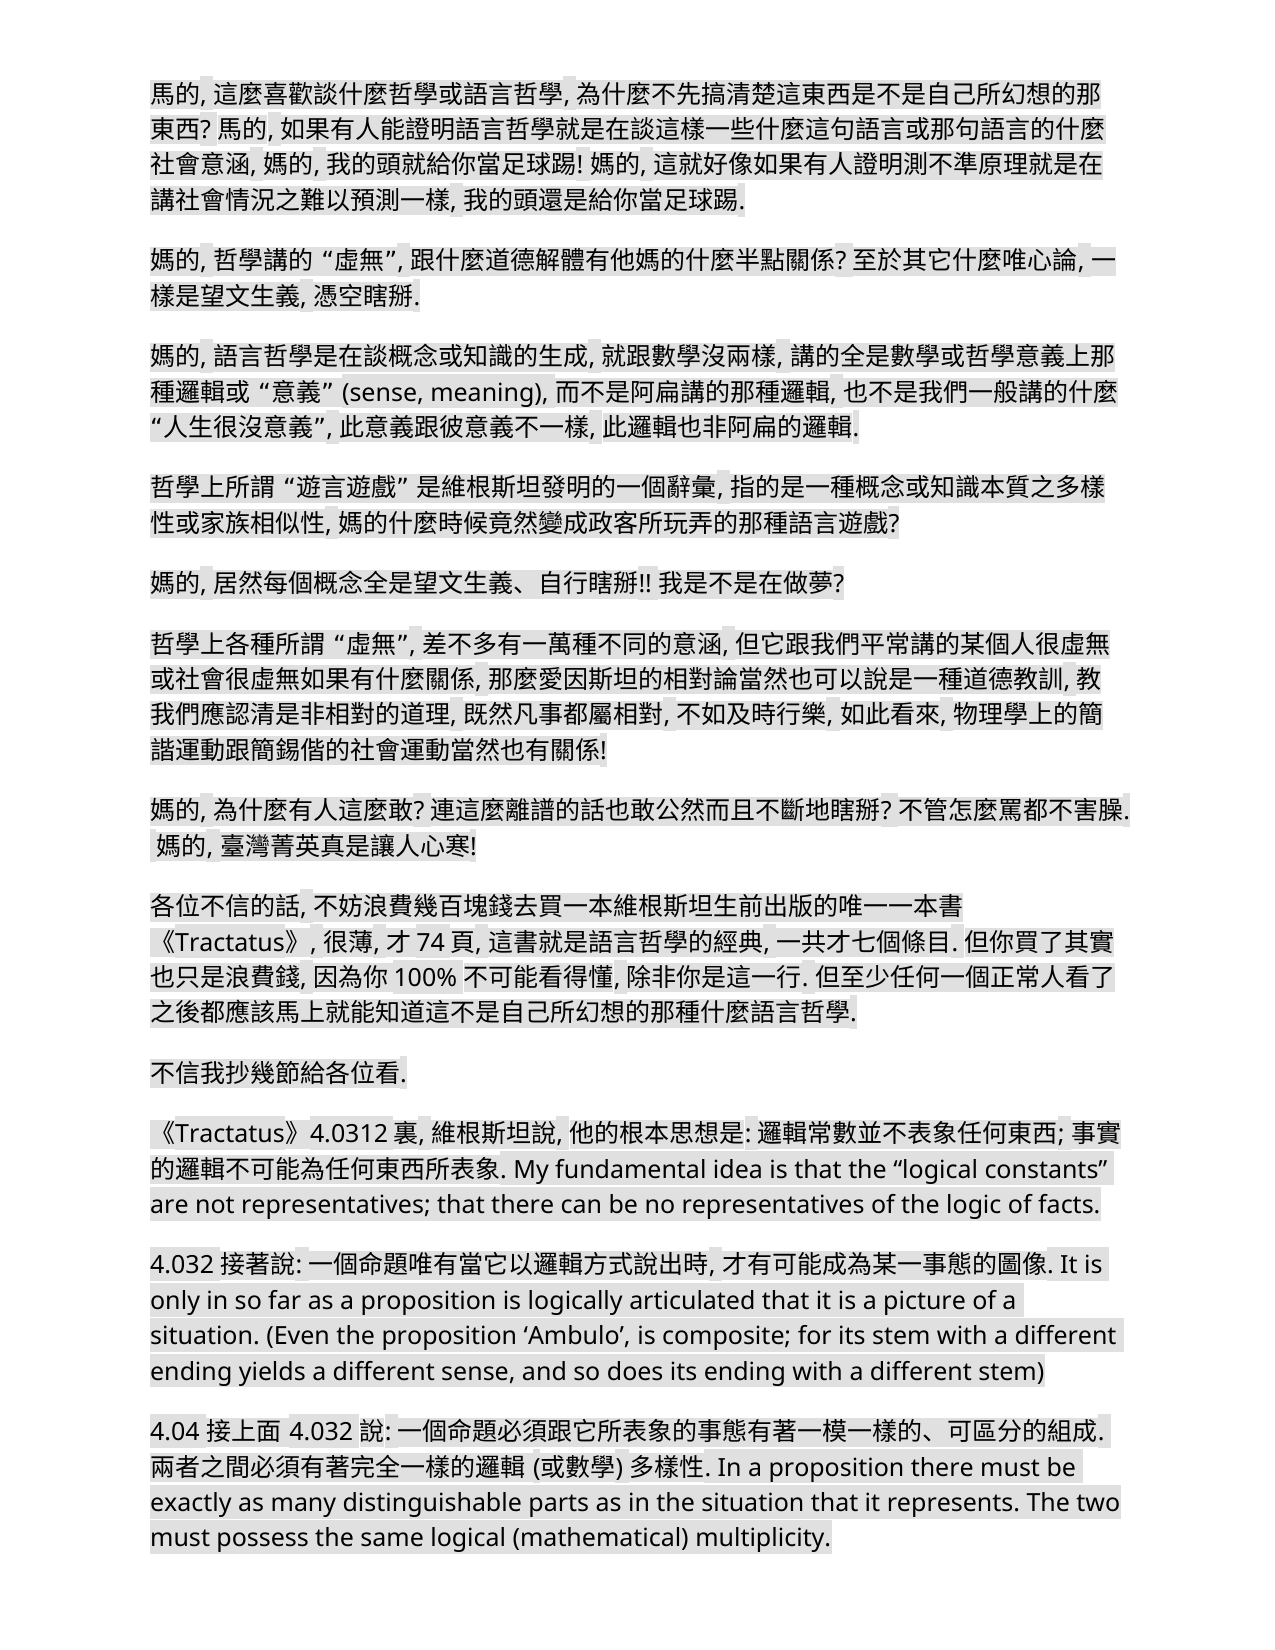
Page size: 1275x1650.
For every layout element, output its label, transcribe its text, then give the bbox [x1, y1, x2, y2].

text 媽的, 為什麼有人這麼敢? 連這麼離譜的話也敢公然而且不斷地瞎掰? 不管怎麼罵都不害臊. 媽的, 臺灣菁英真是讓人心寒! [150, 792, 1125, 862]
text 哲學上所謂 “遊言遊戲” 是維根斯坦發明的一個辭彙, 指的是一種概念或知識本質之多樣性或家族相似性, 媽的什麼時候竟然變成政客所玩弄的那種語言遊戲? [150, 469, 1125, 539]
text 4.04 接上面 4.032 說: 一個命題必須跟它所表象的事態有著一模一樣的、可區分的組成. 兩者之間必須有著完全一樣的邏輯 (或數學) 多樣性. In a proposition there must be exactly as many distinguishable parts as in the situation that it represents. The two must possess the same logical (mathematical) multiplicity. [150, 1412, 1125, 1554]
text 4.032 接著說: 一個命題唯有當它以邏輯方式說出時, 才有可能成為某一事態的圖像. It is only in so far as a proposition is logically articulated that it is a picture of a situation. (Even the proposition ‘Ambulo’, is composite; for its stem with a different ending yields a different sense, and so does its ending with a different stem) [150, 1246, 1125, 1387]
text 哲學上各種所謂 “虛無”, 差不多有一萬種不同的意涵, 但它跟我們平常講的某個人很虛無或社會很虛無如果有什麼關係, 那麼愛因斯坦的相對論當然也可以說是一種道德教訓, 教我們應認清是非相對的道理, 既然凡事都屬相對, 不如及時行樂, 如此看來, 物理學上的簡諧運動跟簡錫偕的社會運動當然也有關係! [150, 625, 1125, 767]
text 媽的, 居然每個概念全是望文生義、自行瞎掰!! 我是不是在做夢? [150, 564, 1125, 600]
text 媽的, 哲學講的 “虛無”, 跟什麼道德解體有他媽的什麼半點關係? 至於其它什麼唯心論, 一樣是望文生義, 憑空瞎掰. [150, 242, 1125, 312]
text 馬的, 這麼喜歡談什麼哲學或語言哲學, 為什麼不先搞清楚這東西是不是自己所幻想的那東西? 馬的, 如果有人能證明語言哲學就是在談這樣一些什麼這句語言或那句語言的什麼社會意涵, 媽的, 我的頭就給你當足球踢! 媽的, 這就好像如果有人證明測不準原理就是在講社會情況之難以預測一樣, 我的頭還是給你當足球踢. [150, 75, 1125, 217]
text 各位不信的話, 不妨浪費幾百塊錢去買一本維根斯坦生前出版的唯一一本書《Tractatus》, 很薄, 才74頁, 這書就是語言哲學的經典, 一共才七個條目. 但你買了其實也只是浪費錢, 因為你100% 不可能看得懂, 除非你是這一行. 但至少任何一個正常人看了之後都應該馬上就能知道這不是自己所幻想的那種什麼語言哲學. [150, 887, 1125, 1029]
text 不信我抄幾節給各位看. [150, 1054, 1125, 1089]
text 《Tractatus》4.0312裏, 維根斯坦說, 他的根本思想是: 邏輯常數並不表象任何東西; 事實的邏輯不可能為任何東西所表象. My fundamental idea is that the “logical constants” are not representatives; that there can be no representatives of the logic of facts. [150, 1114, 1125, 1221]
text 媽的, 語言哲學是在談概念或知識的生成, 就跟數學沒兩樣, 講的全是數學或哲學意義上那種邏輯或 “意義” (sense, meaning), 而不是阿扁講的那種邏輯, 也不是我們一般講的什麼 “人生很沒意義”, 此意義跟彼意義不一樣, 此邏輯也非阿扁的邏輯. [150, 337, 1125, 444]
